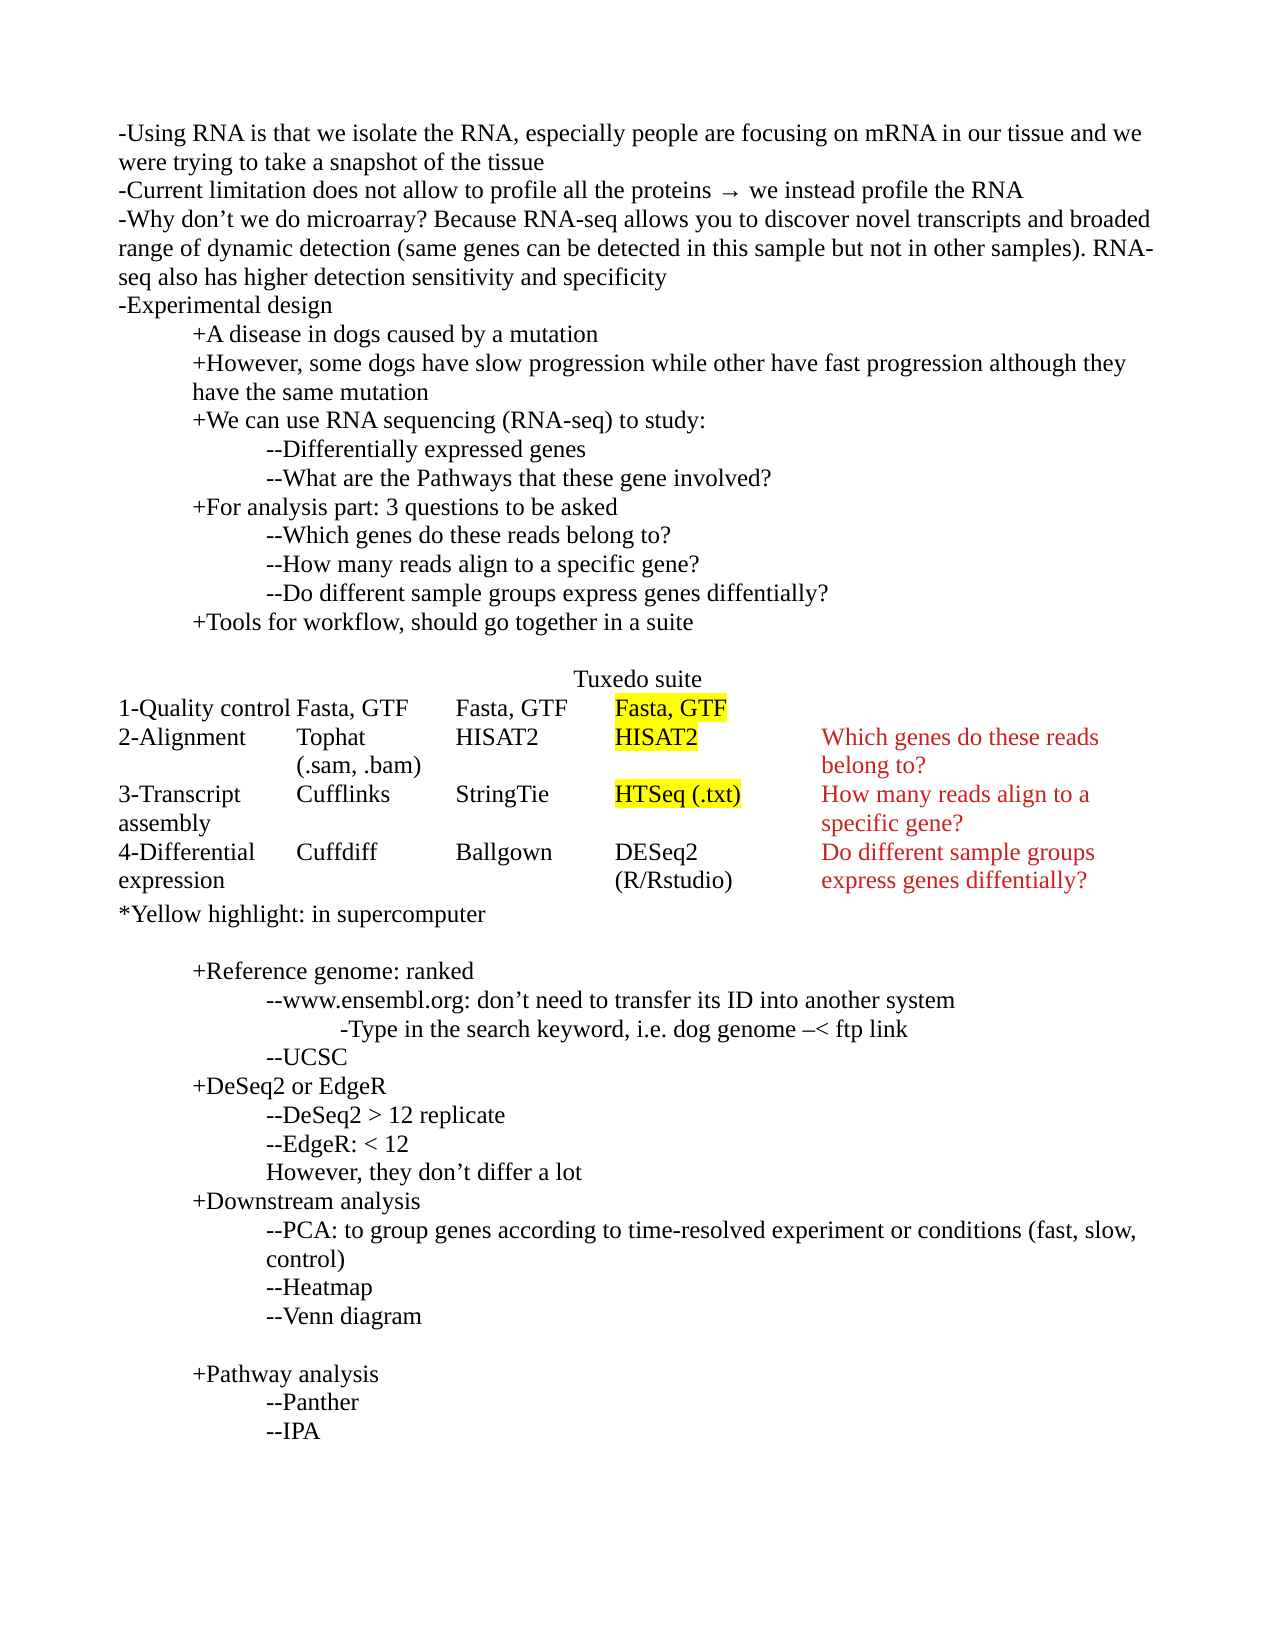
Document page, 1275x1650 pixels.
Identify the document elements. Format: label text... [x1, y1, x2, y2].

text --Venn diagram [118, 1301, 1157, 1330]
table_cell Ballgown [455, 837, 614, 899]
text However, they don’t differ a lot [118, 1157, 1157, 1186]
text -Why don’t we do microarray? Because RNA-seq allows you to discover novel transcripts and broaded range of dynamic detection (same genes can be detected in this sample but not in other samples). RNA-seq also has higher detection sensitivity and specificity [118, 204, 1157, 291]
text --UCSC [118, 1042, 1157, 1071]
table_cell HISAT2 [455, 722, 614, 779]
table_cell HTSeq (.txt) [615, 779, 821, 837]
text +Downstream analysis [118, 1186, 1157, 1215]
table_cell Fasta, GTF [455, 693, 614, 722]
table_header Tuxedo suite [118, 664, 1157, 693]
text +For analysis part: 3 questions to be asked [118, 492, 1157, 521]
table_cell Which genes do these reads belong to? [821, 722, 1157, 779]
text -Type in the search keyword, i.e. dog genome –< ftp link [118, 1014, 1157, 1042]
table_cell 3-Transcript assembly [118, 779, 296, 837]
table_cell Do different sample groups express genes diffentially? [821, 837, 1157, 899]
table_cell 2-Alignment [118, 722, 296, 779]
table_cell 1-Quality control [118, 693, 296, 722]
text --Heatmap [118, 1272, 1157, 1301]
table_cell Cufflinks [296, 779, 455, 837]
text -Current limitation does not allow to profile all the proteins → we instead profile the RNA [118, 176, 1157, 204]
text --Differentially expressed genes [118, 434, 1157, 463]
table_cell DESeq2 (R/Rstudio) [615, 837, 821, 899]
text --How many reads align to a specific gene? [118, 549, 1157, 578]
text +Tools for workflow, should go together in a suite [118, 607, 1157, 636]
table_cell Fasta, GTF [615, 693, 821, 722]
text +Pathway analysis [118, 1359, 1157, 1387]
text *Yellow highlight: in supercomputer [118, 899, 1157, 927]
text --What are the Pathways that these gene involved? [118, 463, 1157, 492]
table_cell How many reads align to a specific gene? [821, 779, 1157, 837]
text +We can use RNA sequencing (RNA-seq) to study: [118, 406, 1157, 434]
text +Reference genome: ranked [118, 956, 1157, 985]
table_cell [821, 693, 1157, 722]
text --IPA [118, 1416, 1157, 1445]
table_cell HISAT2 [615, 722, 821, 779]
table_cell Tophat (.sam, .bam) [296, 722, 455, 779]
text -Experimental design [118, 291, 1157, 319]
text --EdgeR: < 12 [118, 1129, 1157, 1157]
text --Which genes do these reads belong to? [118, 521, 1157, 549]
text --DeSeq2 > 12 replicate [118, 1100, 1157, 1129]
text --PCA: to group genes according to time-resolved experiment or conditions (fast, slow, control) [118, 1215, 1157, 1272]
text --www.ensembl.org: don’t need to transfer its ID into another system [118, 985, 1157, 1014]
text +A disease in dogs caused by a mutation [118, 319, 1157, 348]
text +However, some dogs have slow progression while other have fast progression although they have the same mutation [118, 348, 1157, 406]
table_cell StringTie [455, 779, 614, 837]
text --Panther [118, 1387, 1157, 1416]
table_cell Cuffdiff [296, 837, 455, 899]
text --Do different sample groups express genes diffentially? [118, 578, 1157, 607]
table_cell 4-Differential expression [118, 837, 296, 899]
text -Using RNA is that we isolate the RNA, especially people are focusing on mRNA in our tissue and we were trying to take a snapshot of the tissue [118, 118, 1157, 176]
table_cell Fasta, GTF [296, 693, 455, 722]
text +DeSeq2 or EdgeR [118, 1071, 1157, 1100]
